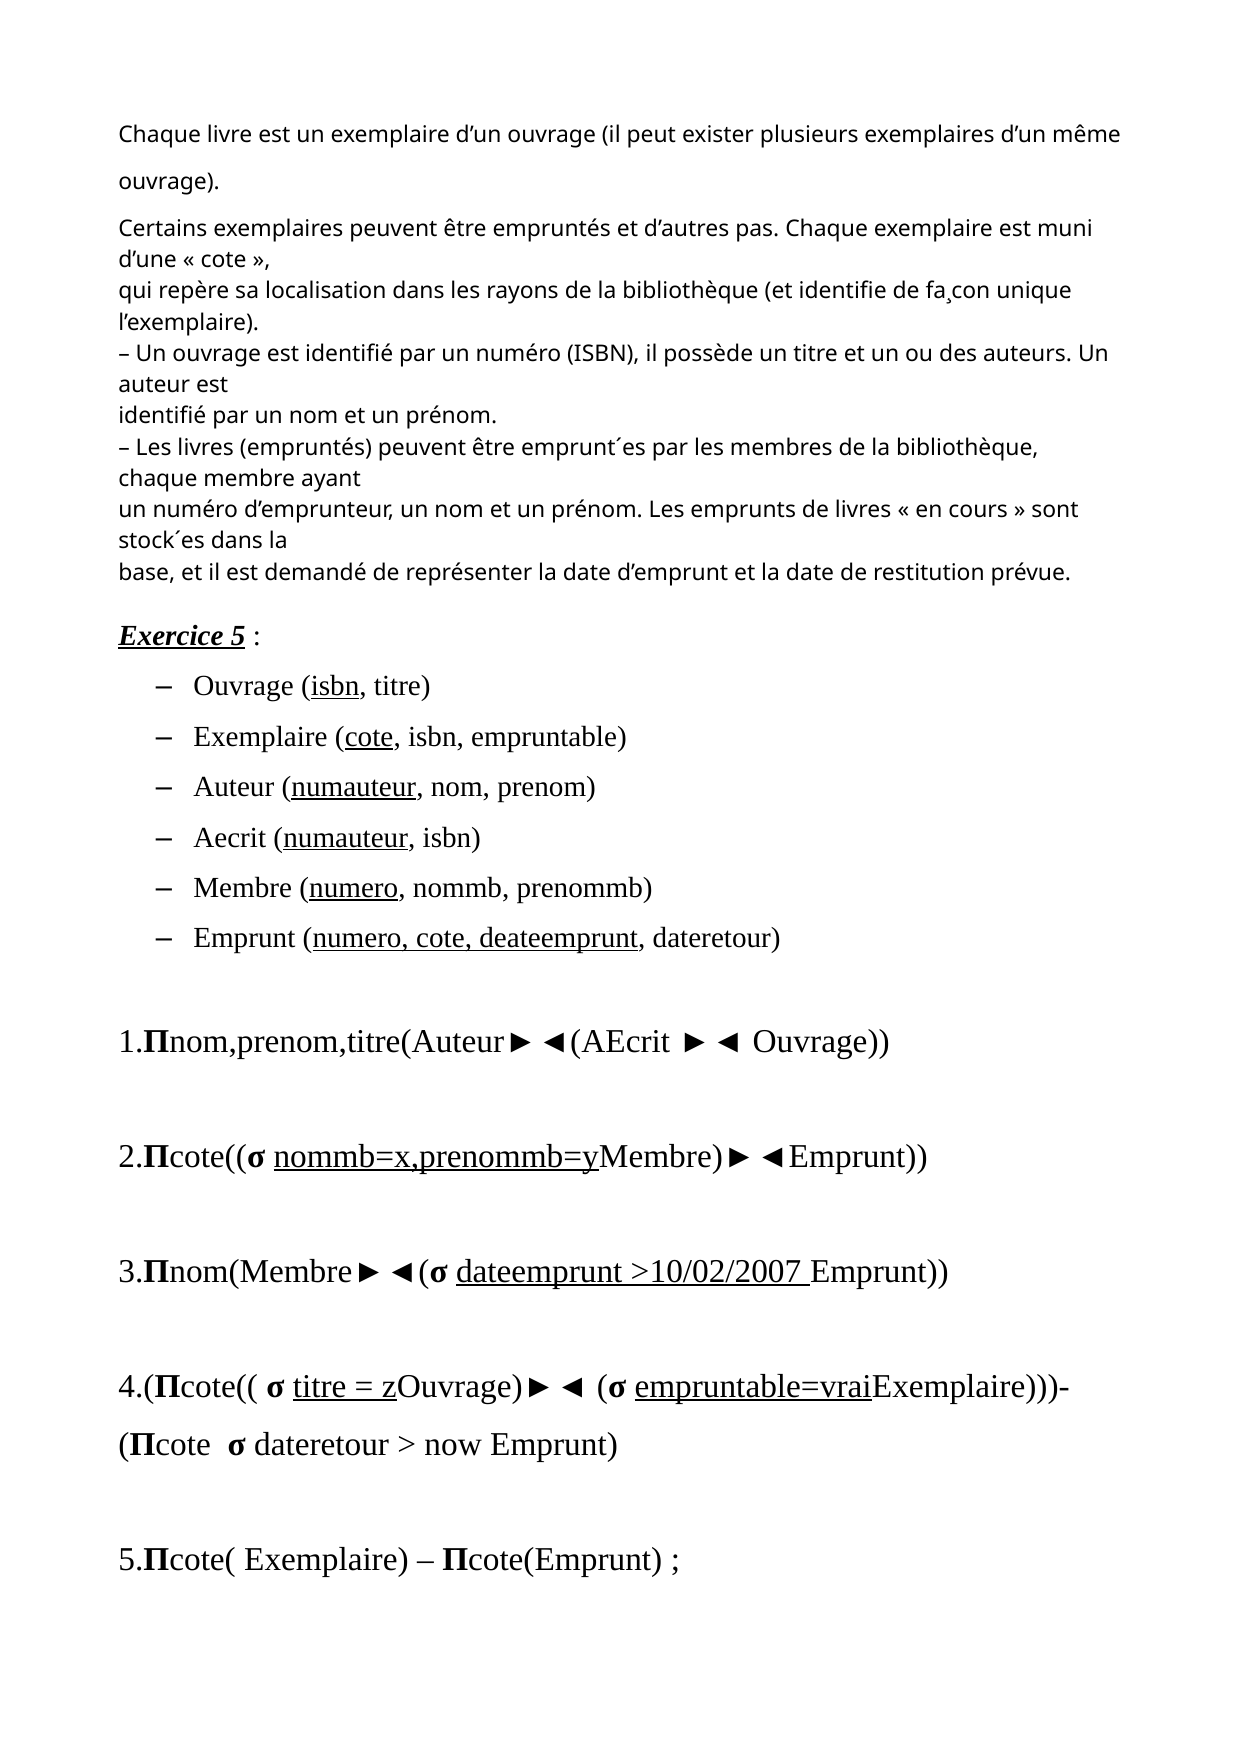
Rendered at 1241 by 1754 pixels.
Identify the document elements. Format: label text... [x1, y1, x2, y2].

text 2.Πcote((σ nommb=x,prenommb=yMembre)►◄Emprunt)) [118, 1136, 1122, 1174]
text 5.Πcote( Exemplaire) – Πcote(Emprunt) ; [118, 1539, 1122, 1577]
text identifié par un nom et un prénom. [118, 399, 1122, 431]
list Emprunt (numero, cote, deateemprunt, dateretour) [156, 921, 1122, 954]
text 4.(Πcote(( σ titre = zOuvrage)►◄ (σ empruntable=vraiExemplaire)))- (Πcote σ dateretour > now Emprunt) [118, 1366, 1122, 1462]
text – Un ouvrage est identifié par un numéro (ISBN), il possède un titre et un ou des auteurs. Un auteur est [118, 337, 1122, 399]
text – Les livres (empruntés) peuvent être emprunt´es par les membres de la bibliothèque, chaque membre ayant [118, 431, 1122, 493]
text un numéro d’emprunteur, un nom et un prénom. Les emprunts de livres « en cours » sont stock´es dans la [118, 493, 1122, 556]
text Exercice 5 : [118, 618, 1122, 652]
list Aecrit (numauteur, isbn) [156, 820, 1122, 853]
list Ouvrage (isbn, titre) [156, 668, 1122, 702]
text 1.Πnom,prenom,titre(Auteur►◄(AEcrit ►◄ Ouvrage)) [118, 1021, 1122, 1059]
list Auteur (numauteur, nom, prenom) [156, 769, 1122, 803]
list Membre (numero, nommb, prenommb) [156, 870, 1122, 904]
text Chaque livre est un exemplaire d’un ouvrage (il peut exister plusieurs exemplaires d’un même ouvrage). [118, 118, 1122, 196]
text qui repère sa localisation dans les rayons de la bibliothèque (et identifie de fa¸con unique l’exemplaire). [118, 274, 1122, 337]
text 3.Πnom(Membre►◄(σ dateemprunt >10/02/2007 Emprunt)) [118, 1251, 1122, 1289]
text Certains exemplaires peuvent être empruntés et d’autres pas. Chaque exemplaire est muni d’une « cote », [118, 212, 1122, 274]
text base, et il est demandé de représenter la date d’emprunt et la date de restitution prévue. [118, 556, 1122, 587]
list Exemplaire (cote, isbn, empruntable) [156, 719, 1122, 752]
